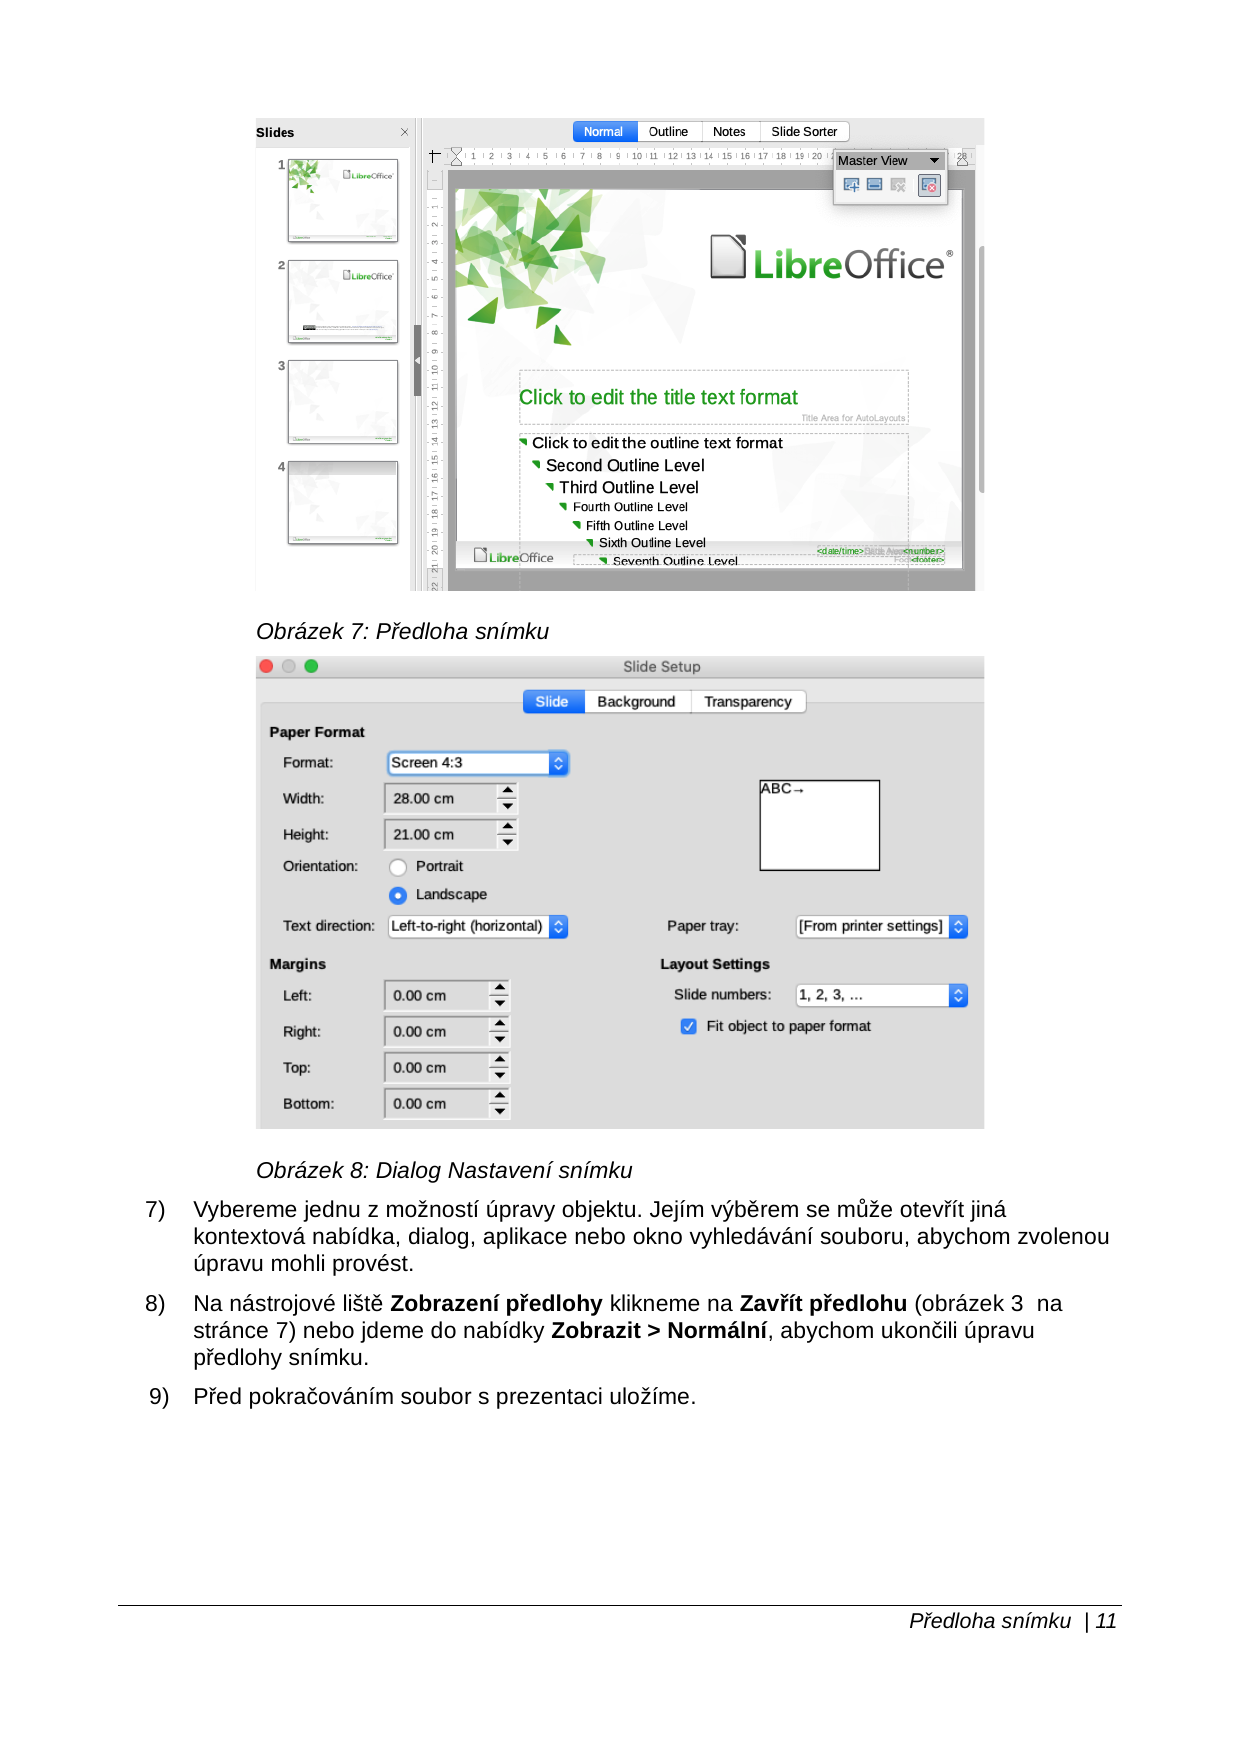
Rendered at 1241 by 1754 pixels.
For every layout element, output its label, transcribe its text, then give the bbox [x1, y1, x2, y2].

picture [255, 118, 985, 591]
list Před pokračováním soubor s prezentaci uložíme. [169, 1383, 1122, 1410]
list Na nástrojové liště Zobrazení předlohy klikneme na Zavřít předlohu (obrázek 3 na stránce 7) nebo jdeme do nabídky Zobrazit > Normální, abychom ukončili úpravu předlohy snímku. [165, 1289, 1122, 1370]
text Obrázek 8: Dialog Nastavení snímku [256, 1129, 984, 1183]
list Vybereme jednu z možností úpravy objektu. Jejím výběrem se může otevřít jiná kontextová nabídka, dialog, aplikace nebo okno vyhledávání souboru, abychom zvolenou úpravu mohli provést. [165, 1195, 1122, 1276]
picture [255, 656, 985, 1129]
text Obrázek 7: Předloha snímku [256, 591, 984, 645]
